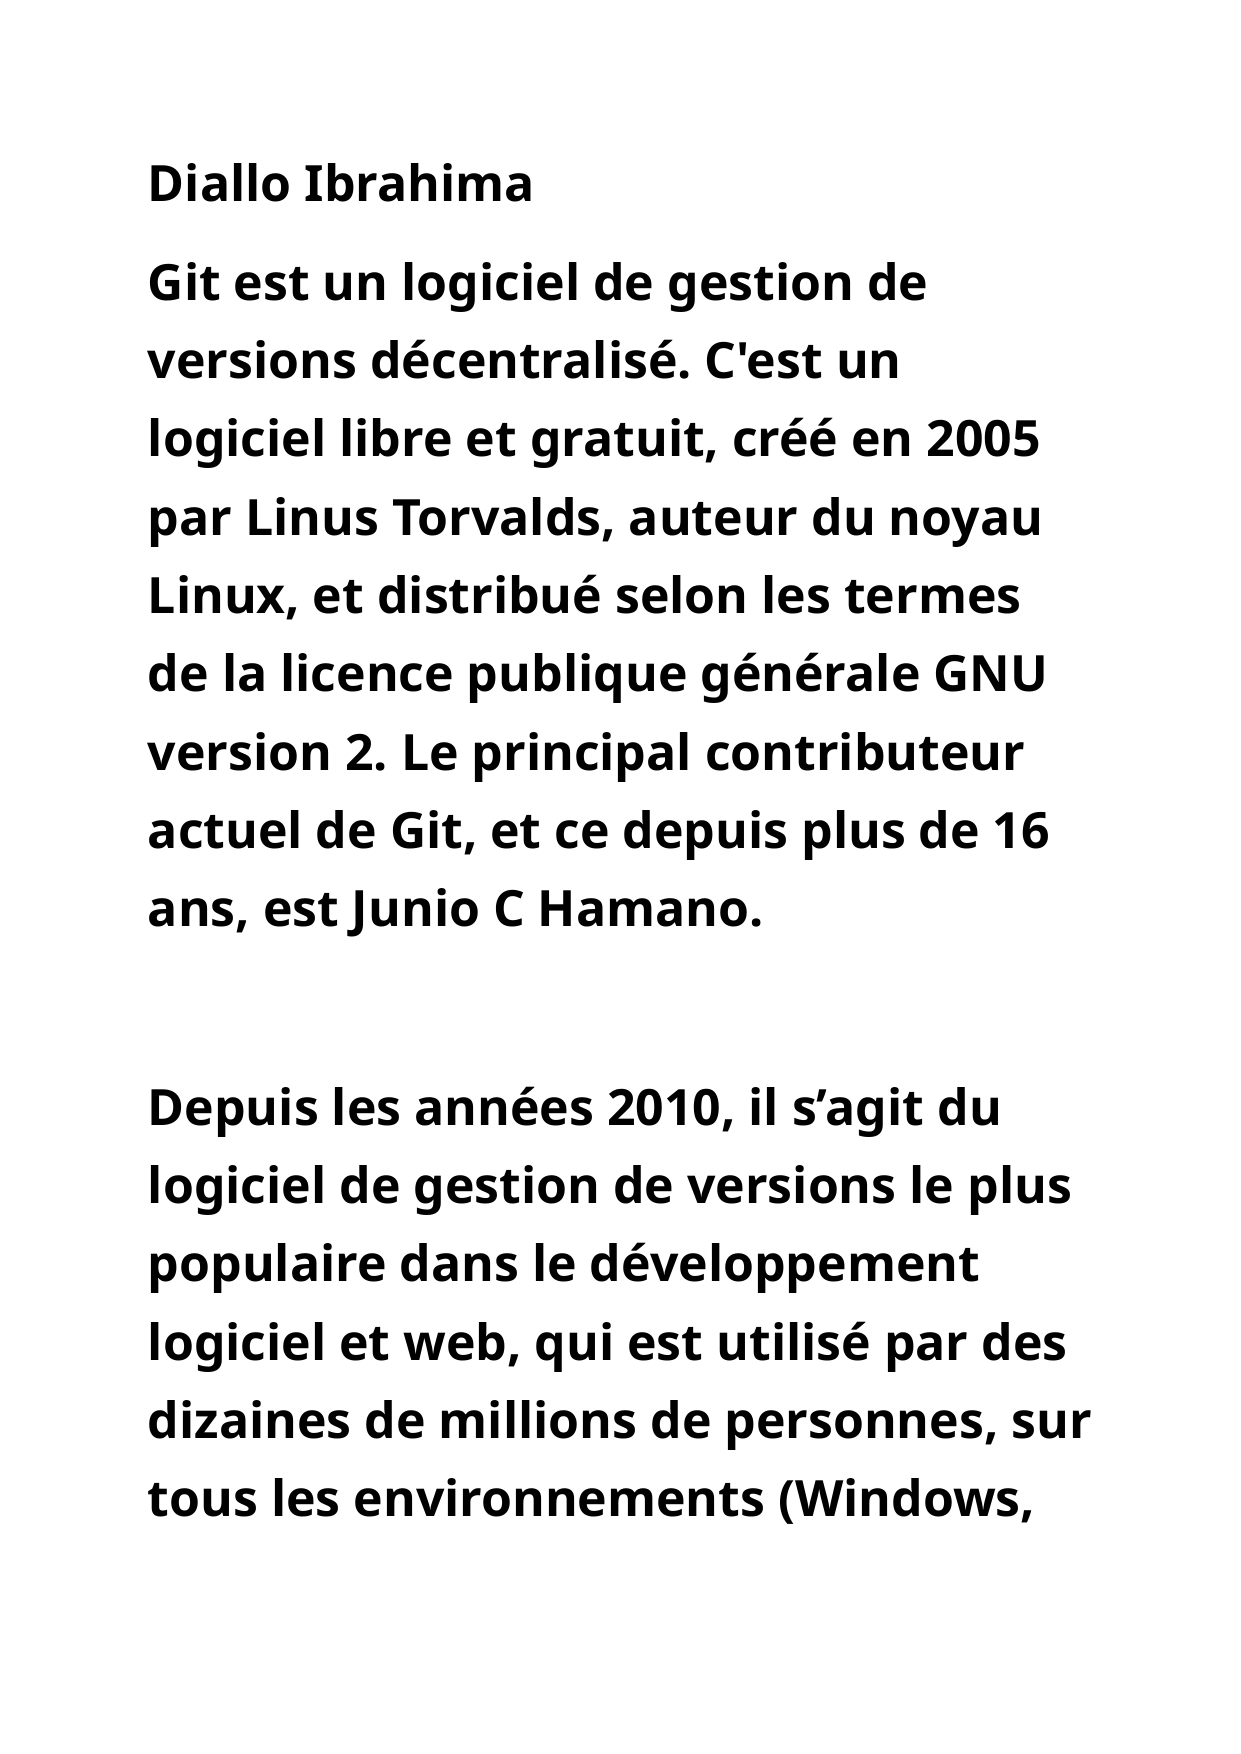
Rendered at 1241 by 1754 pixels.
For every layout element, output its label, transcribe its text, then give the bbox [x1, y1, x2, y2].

text Diallo Ibrahima [148, 148, 1093, 216]
text Depuis les années 2010, il s’agit du logiciel de gestion de versions le plus populaire dans le développement logiciel et web, qui est utilisé par des dizaines de millions de personnes, sur tous les environnements (Windows, [148, 1072, 1093, 1532]
text Git est un logiciel de gestion de versions décentralisé. C'est un logiciel libre et gratuit, créé en 2005 par Linus Torvalds, auteur du noyau Linux, et distribué selon les termes de la licence publique générale GNU version 2. Le principal contributeur actuel de Git, et ce depuis plus de 16 ans, est Junio C Hamano. [148, 247, 1093, 942]
